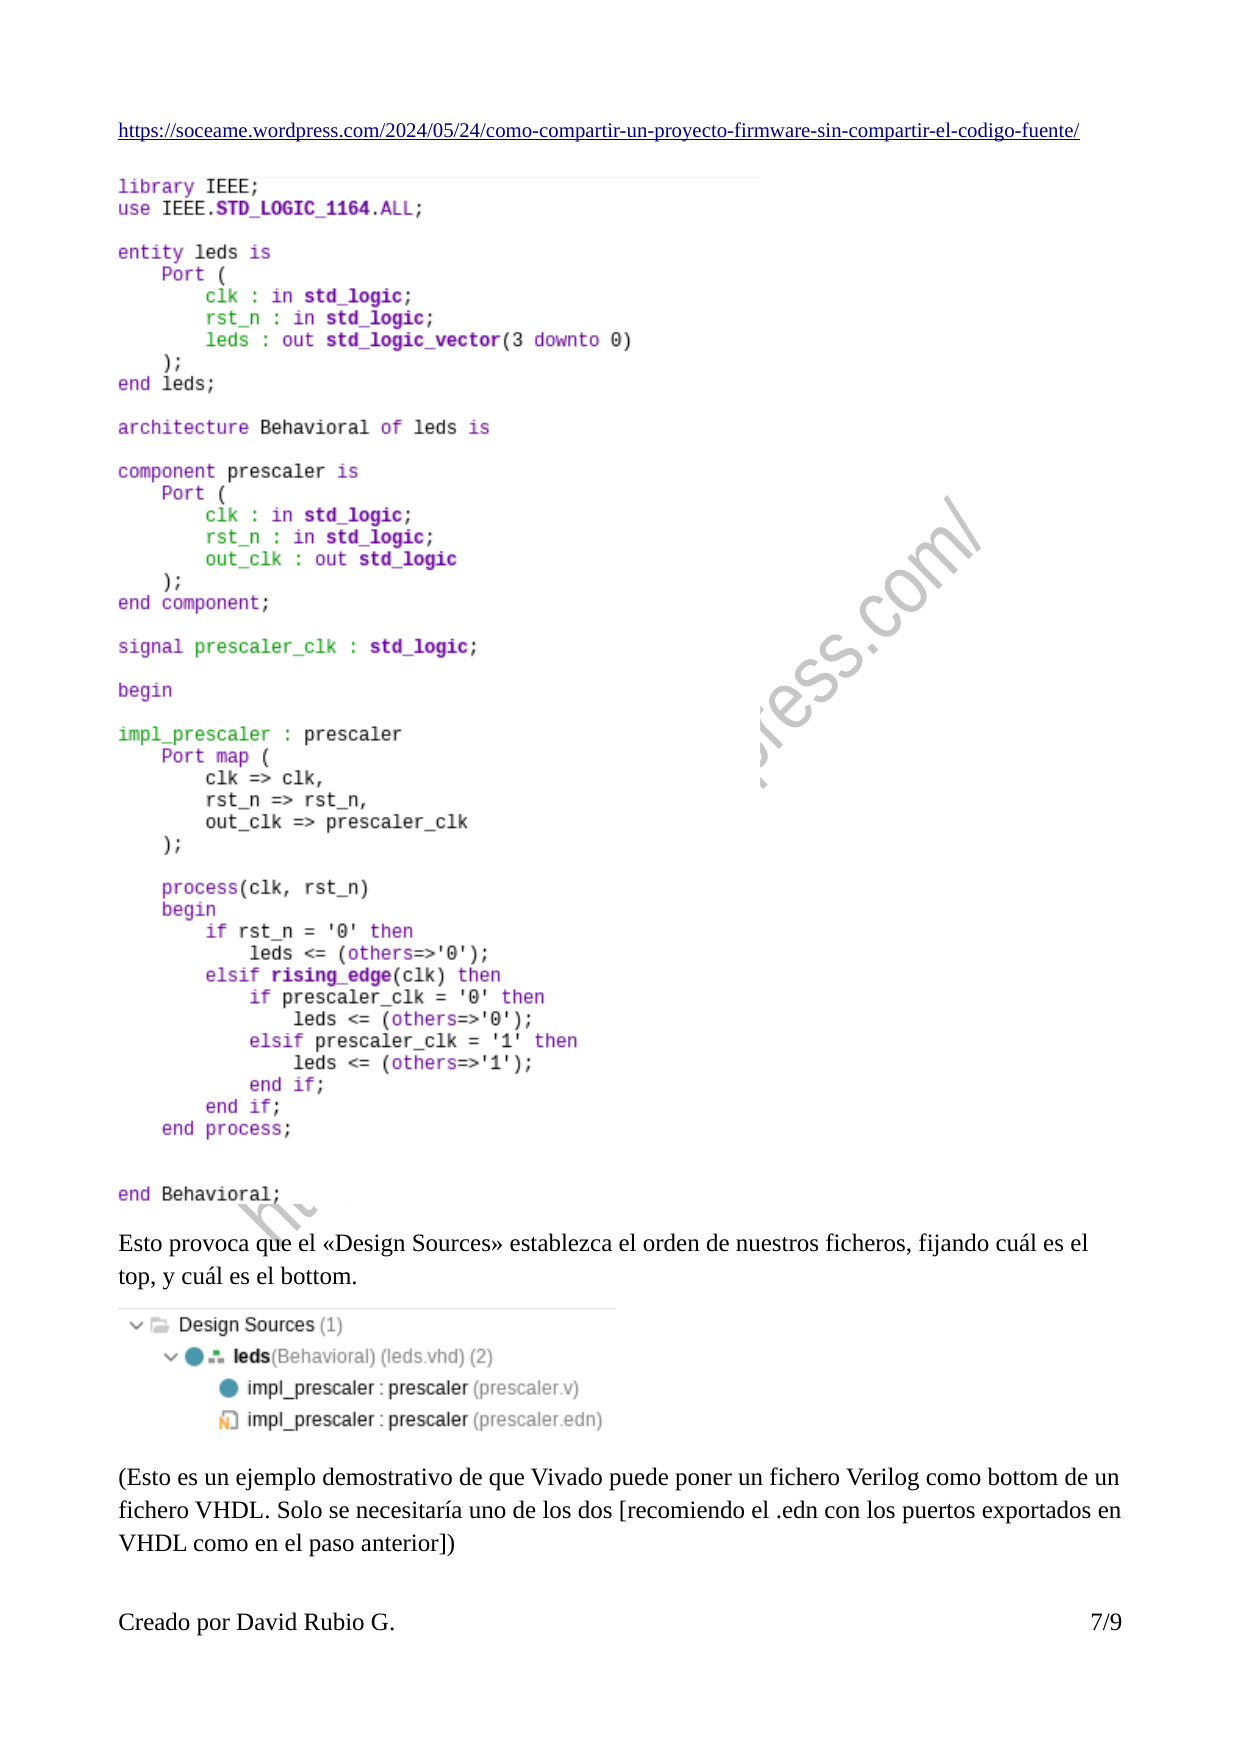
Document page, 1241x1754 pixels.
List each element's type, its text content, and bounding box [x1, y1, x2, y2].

text (Esto es un ejemplo demostrativo de que Vivado puede poner un fichero Verilog como bottom de un fichero VHDL. Solo se necesitaría uno de los dos [recomiendo el .edn con los puertos exportados en VHDL como en el paso anterior]) [118, 1462, 1122, 1557]
picture [118, 1308, 617, 1439]
text Esto provoca que el «Design Sources» establezca el orden de nuestros ficheros, fijando cuál es el top, y cuál es el bottom. [118, 1228, 1122, 1290]
picture [118, 177, 761, 1204]
